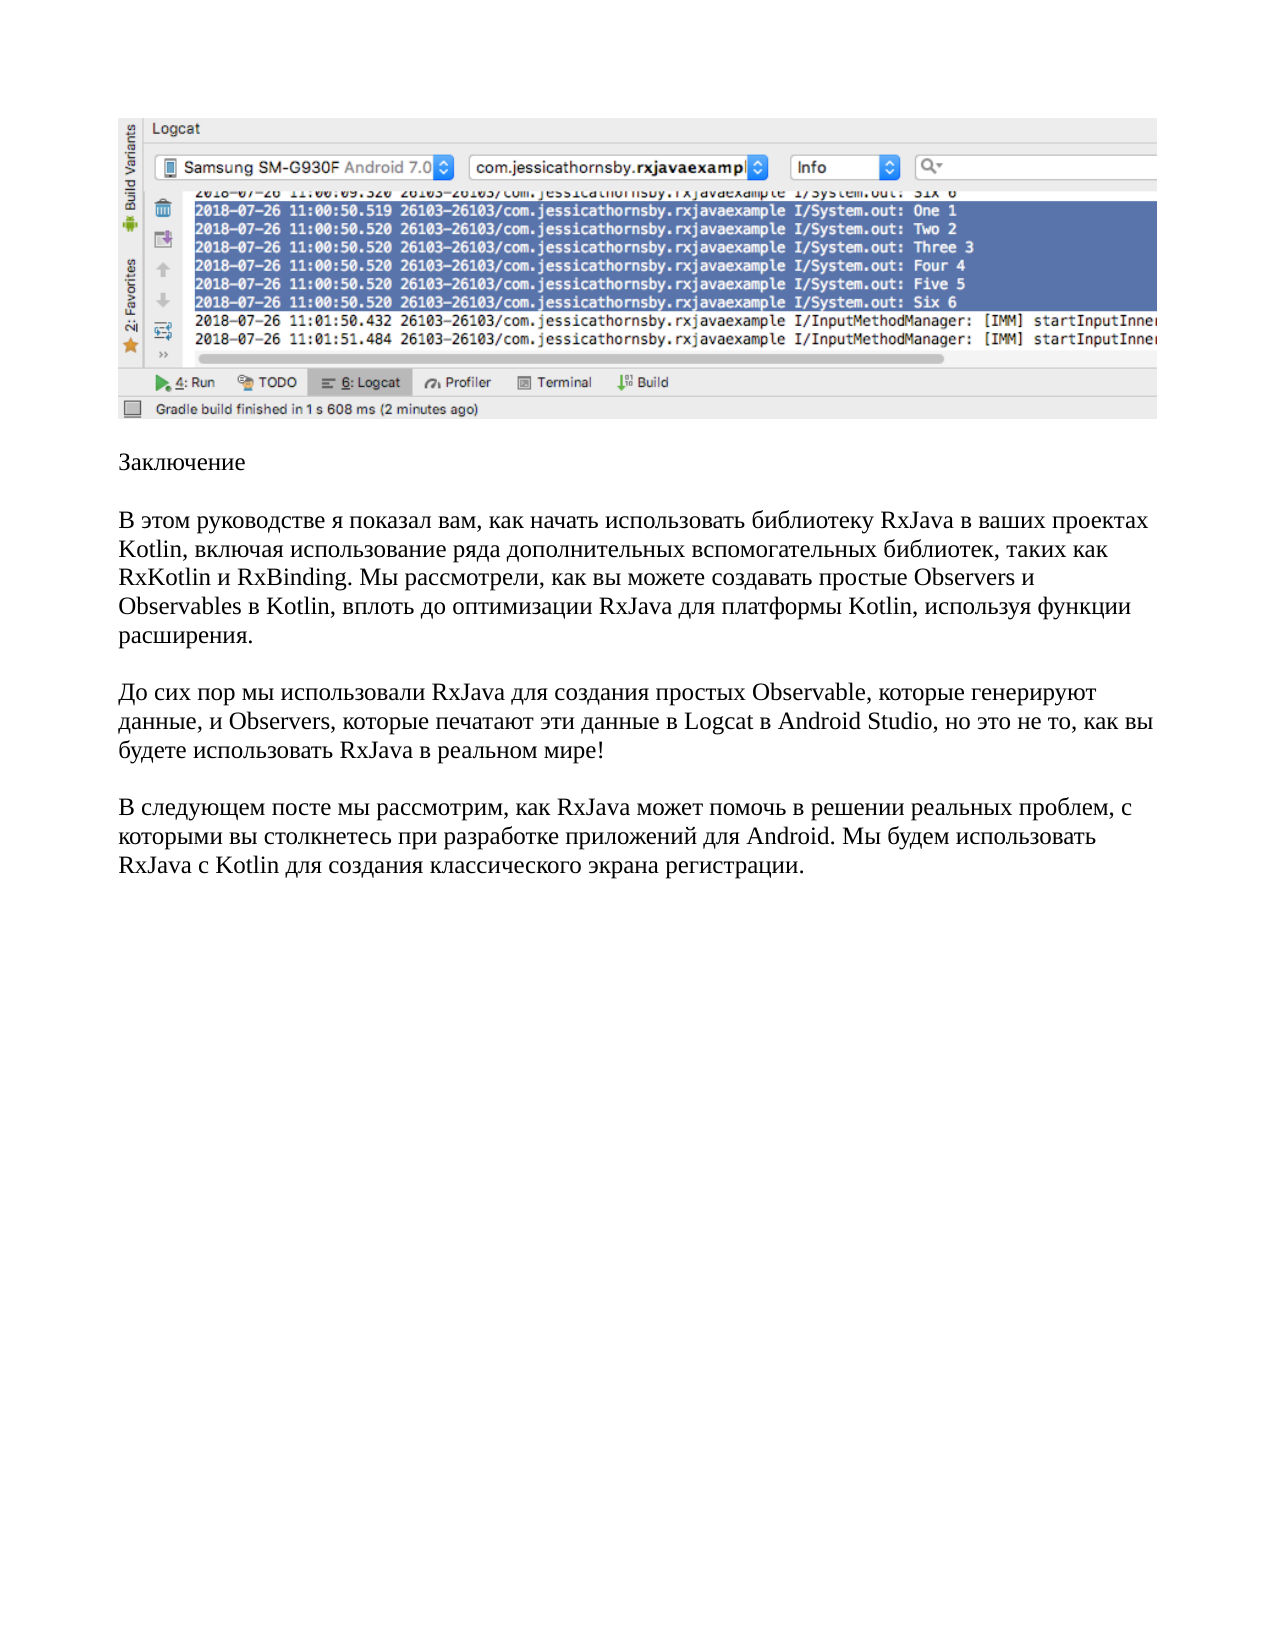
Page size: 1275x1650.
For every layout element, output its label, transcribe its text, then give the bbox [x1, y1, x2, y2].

text До сих пор мы использовали RxJava для создания простых Observable, которые генерируют данные, и Observers, которые печатают эти данные в Logcat в Android Studio, но это не то, как вы будете использовать RxJava в реальном мире! [118, 677, 1157, 764]
text Заключение [118, 447, 1157, 476]
text В этом руководстве я показал вам, как начать использовать библиотеку RxJava в ваших проектах Kotlin, включая использование ряда дополнительных вспомогательных библиотек, таких как RxKotlin и RxBinding. Мы рассмотрели, как вы можете создавать простые Observers и Observables в Kotlin, вплоть до оптимизации RxJava для платформы Kotlin, используя функции расширения. [118, 505, 1157, 649]
text В следующем посте мы рассмотрим, как RxJava может помочь в решении реальных проблем, с которыми вы столкнетесь при разработке приложений для Android. Мы будем использовать RxJava с Kotlin для создания классического экрана регистрации. [118, 792, 1157, 879]
picture [118, 118, 1157, 419]
